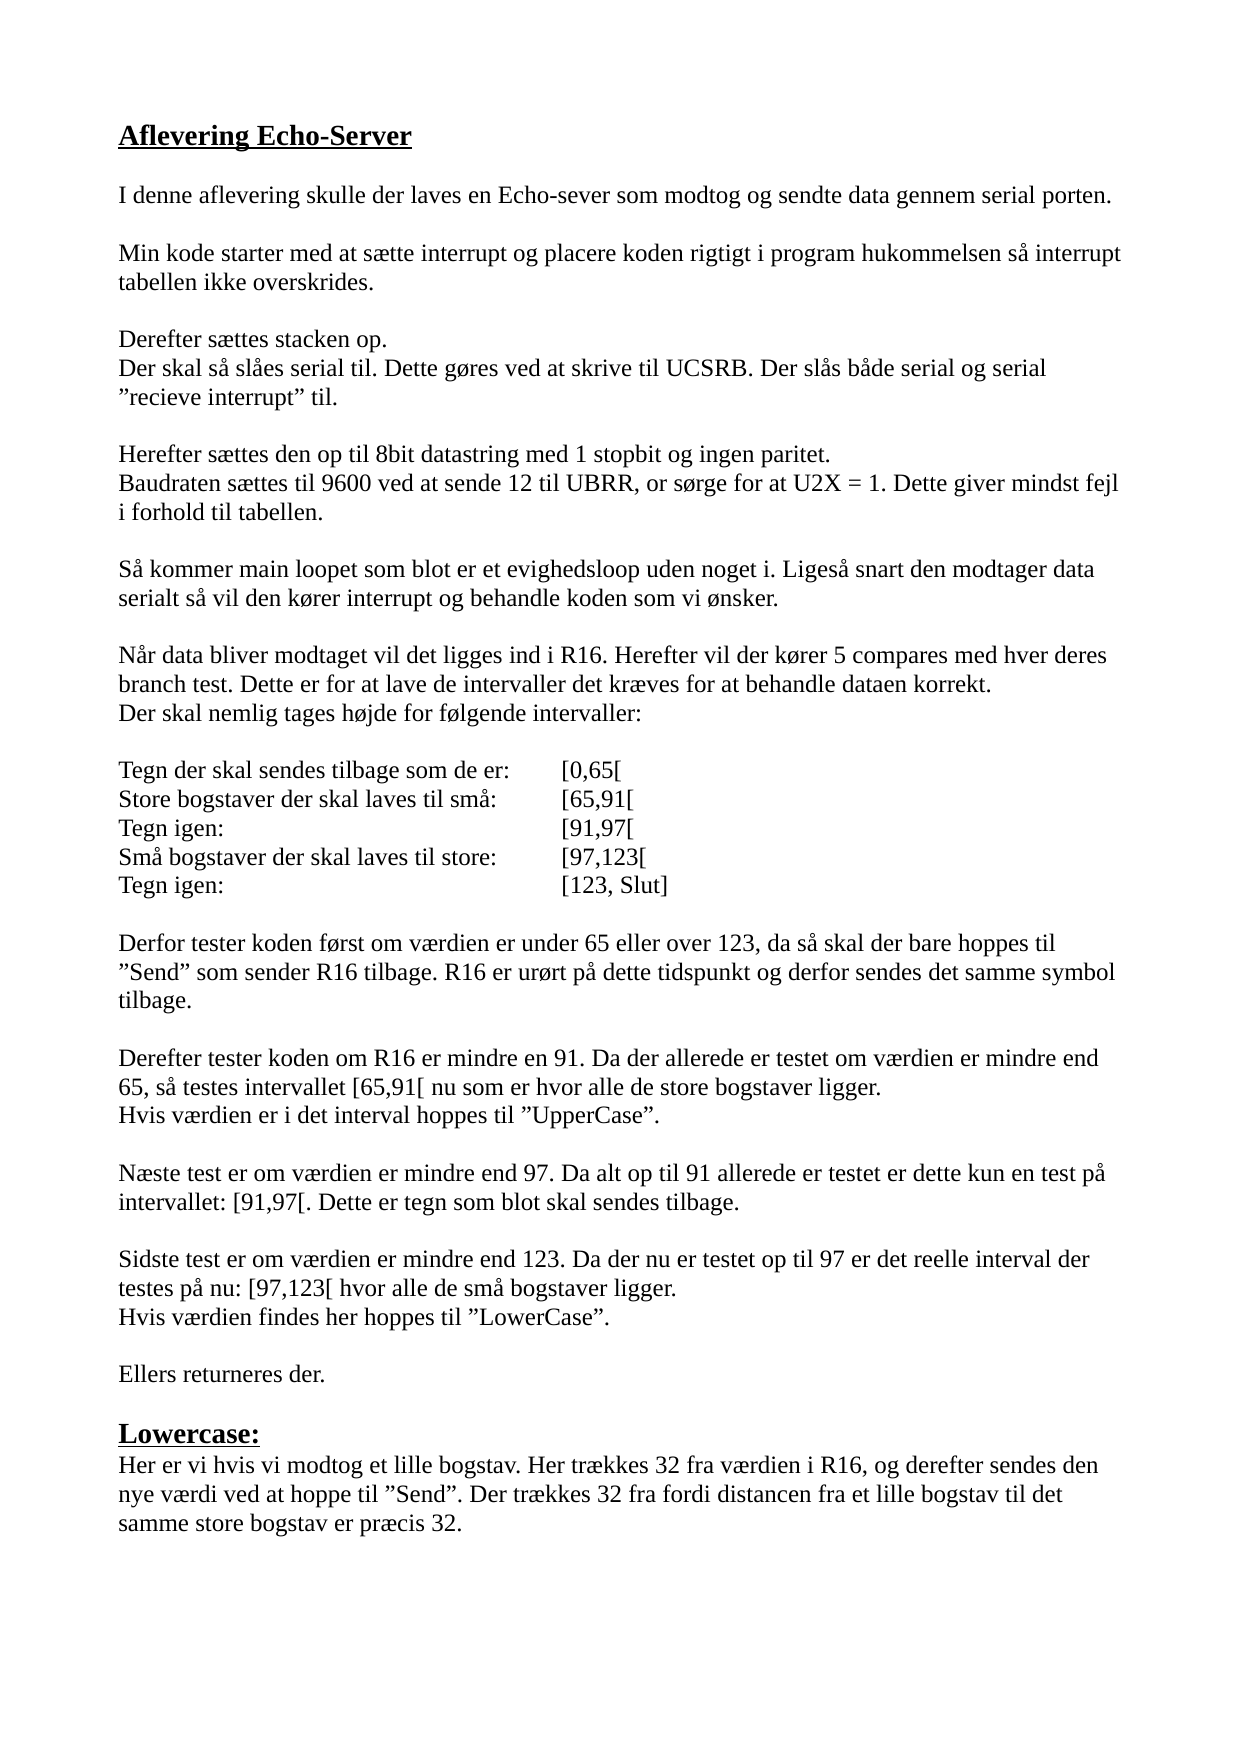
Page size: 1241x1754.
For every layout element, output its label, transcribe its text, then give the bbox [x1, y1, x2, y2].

text Derefter tester koden om R16 er mindre en 91. Da der allerede er testet om værdien er mindre end 65, så testes intervallet [65,91[ nu som er hvor alle de store bogstaver ligger. [118, 1043, 1122, 1100]
text Derfor tester koden først om værdien er under 65 eller over 123, da så skal der bare hoppes til ”Send” som sender R16 tilbage. R16 er urørt på dette tidspunkt og derfor sendes det samme symbol tilbage. [118, 928, 1122, 1014]
text Aflevering Echo-Server [118, 118, 1122, 152]
text Herefter sættes den op til 8bit datastring med 1 stopbit og ingen paritet. [118, 439, 1122, 468]
text Så kommer main loopet som blot er et evighedsloop uden noget i. Ligeså snart den modtager data serialt så vil den kører interrupt og behandle koden som vi ønsker. [118, 554, 1122, 612]
text Tegn der skal sendes tilbage som de er: [0,65[ [118, 755, 1122, 784]
text Her er vi hvis vi modtog et lille bogstav. Her trækkes 32 fra værdien i R16, og derefter sendes den nye værdi ved at hoppe til ”Send”. Der trækkes 32 fra fordi distancen fra et lille bogstav til det samme store bogstav er præcis 32. [118, 1450, 1122, 1536]
text Derefter sættes stacken op. [118, 324, 1122, 353]
text Hvis værdien er i det interval hoppes til ”UpperCase”. [118, 1100, 1122, 1129]
text Hvis værdien findes her hoppes til ”LowerCase”. [118, 1302, 1122, 1330]
text Sidste test er om værdien er mindre end 123. Da der nu er testet op til 97 er det reelle interval der testes på nu: [97,123[ hvor alle de små bogstaver ligger. [118, 1244, 1122, 1302]
text Der skal nemlig tages højde for følgende intervaller: [118, 698, 1122, 727]
text I denne aflevering skulle der laves en Echo-sever som modtog og sendte data gennem serial porten. [118, 180, 1122, 209]
text Store bogstaver der skal laves til små: [65,91[ [118, 784, 1122, 813]
text Tegn igen: [91,97[ [118, 813, 1122, 842]
text Min kode starter med at sætte interrupt og placere koden rigtigt i program hukommelsen så interrupt tabellen ikke overskrides. [118, 238, 1122, 295]
text Tegn igen: [123, Slut] [118, 870, 1122, 899]
text Baudraten sættes til 9600 ved at sende 12 til UBRR, or sørge for at U2X = 1. Dette giver mindst fejl i forhold til tabellen. [118, 468, 1122, 525]
text Når data bliver modtaget vil det ligges ind i R16. Herefter vil der kører 5 compares med hver deres branch test. Dette er for at lave de intervaller det kræves for at behandle dataen korrekt. [118, 640, 1122, 698]
text Små bogstaver der skal laves til store: [97,123[ [118, 842, 1122, 870]
text Der skal så slåes serial til. Dette gøres ved at skrive til UCSRB. Der slås både serial og serial ”recieve interrupt” til. [118, 353, 1122, 410]
text Næste test er om værdien er mindre end 97. Da alt op til 91 allerede er testet er dette kun en test på intervallet: [91,97[. Dette er tegn som blot skal sendes tilbage. [118, 1158, 1122, 1215]
text Ellers returneres der. [118, 1359, 1122, 1388]
text Lowercase: [118, 1417, 1122, 1450]
